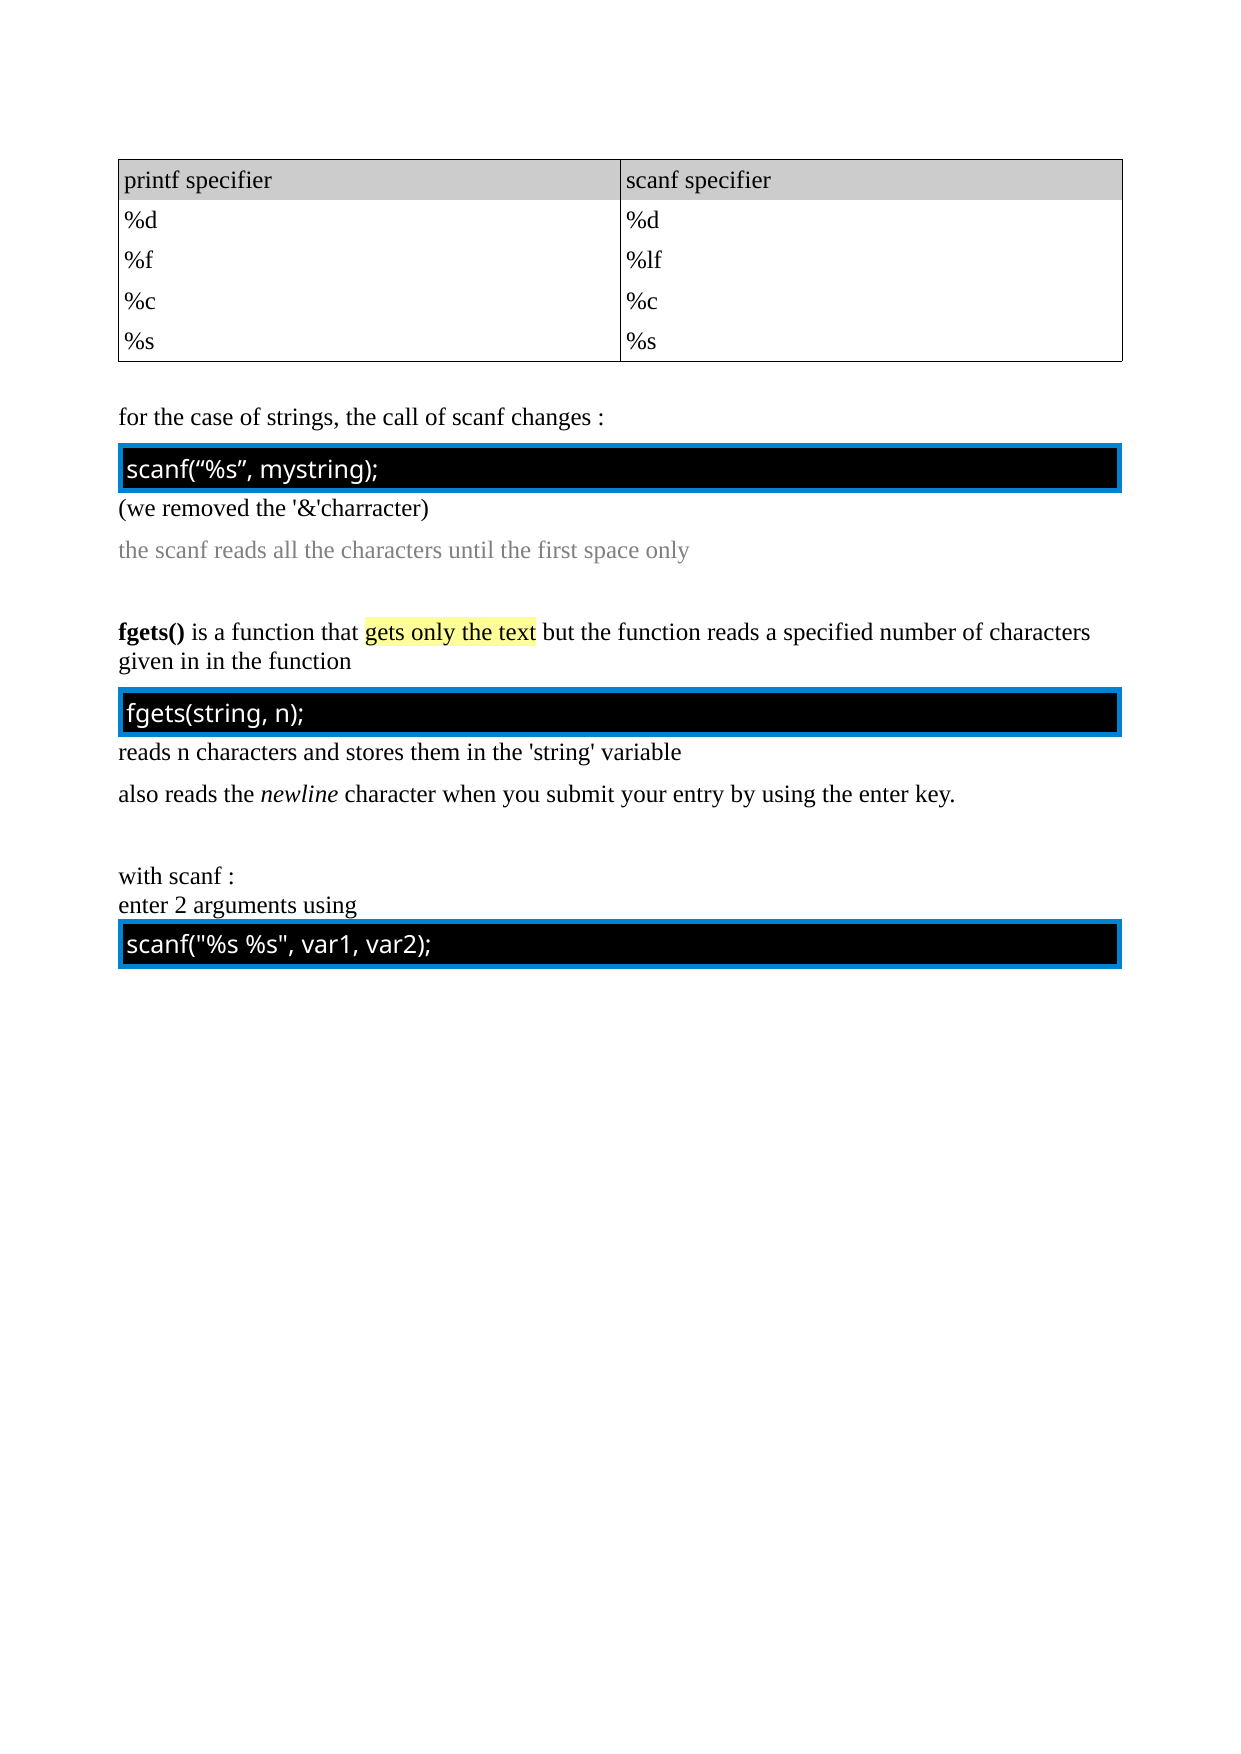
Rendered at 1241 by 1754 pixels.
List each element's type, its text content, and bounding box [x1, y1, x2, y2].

text fgets(string, n); [123, 693, 1117, 732]
table_header printf specifier [119, 160, 620, 200]
text scanf("%s %s", var1, var2); [123, 924, 1117, 964]
table_header scanf specifier [621, 160, 1122, 200]
table_cell %lf [621, 240, 1122, 280]
text with scanf : [118, 861, 1122, 890]
table_cell %c [621, 280, 1122, 320]
table_cell %f [119, 240, 620, 280]
table_cell %d [119, 200, 620, 240]
text fgets() is a function that gets only the text but the function reads a specified number of characters given in in the function [118, 617, 1122, 675]
text also reads the newline character when you submit your entry by using the enter key. [118, 779, 1122, 807]
text (we removed the '&'charracter) [118, 493, 1122, 522]
text reads n characters and stores them in the 'string' variable [118, 737, 1122, 766]
text scanf(“%s”, mystring); [123, 448, 1117, 488]
table_cell %s [621, 320, 1122, 361]
text for the case of strings, the call of scanf changes : [118, 402, 1122, 431]
text enter 2 arguments using [118, 890, 1122, 919]
table_cell %d [621, 200, 1122, 240]
table_cell %s [119, 320, 620, 361]
text the scanf reads all the characters until the first space only [118, 535, 1122, 563]
table_cell %c [119, 280, 620, 320]
